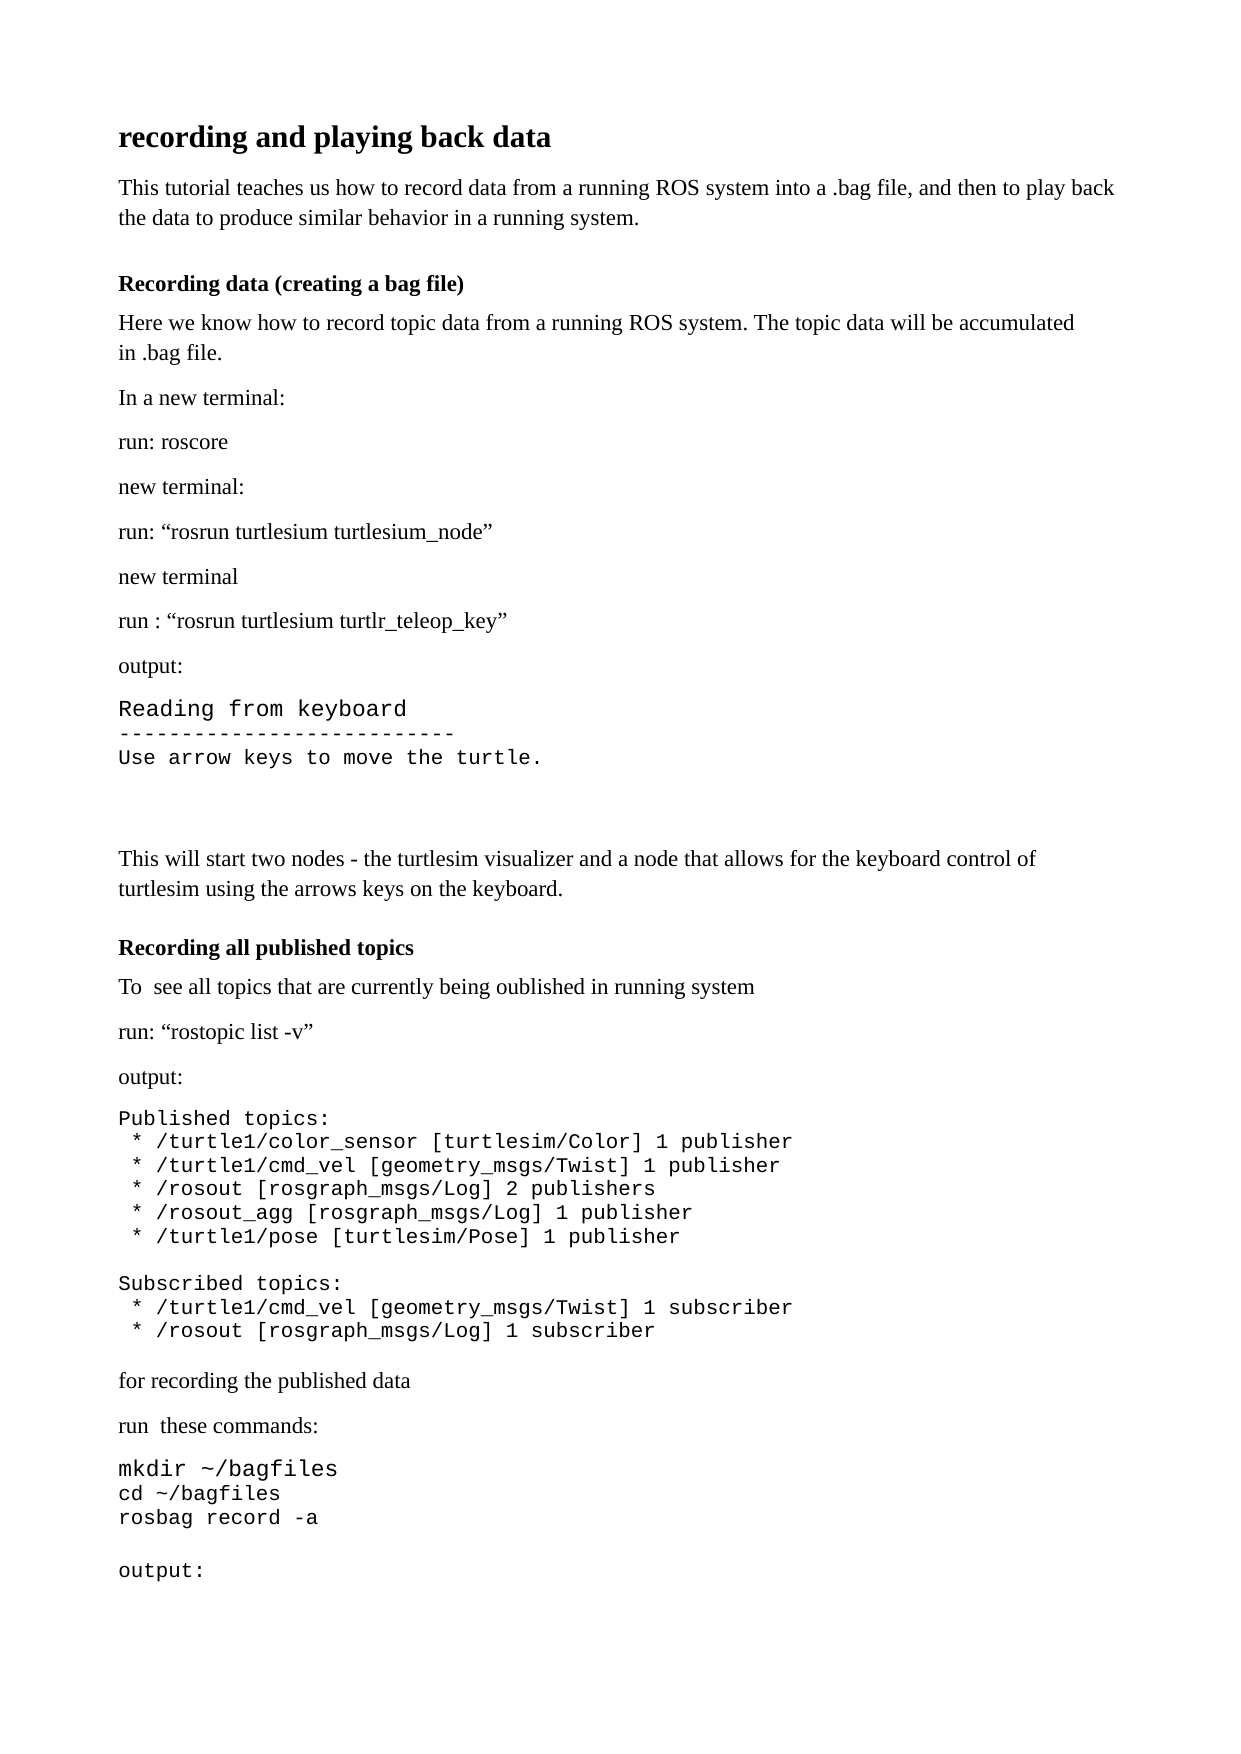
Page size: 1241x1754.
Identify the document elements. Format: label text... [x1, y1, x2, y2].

text * /rosout_agg [rosgraph_msgs/Log] 1 publisher [118, 1202, 1122, 1226]
text output: [118, 1560, 1122, 1583]
text output: [118, 652, 1122, 679]
text * /rosout [rosgraph_msgs/Log] 2 publishers [118, 1178, 1122, 1202]
text output: [118, 1063, 1122, 1089]
text * /turtle1/pose [turtlesim/Pose] 1 publisher [118, 1226, 1122, 1249]
text * /turtle1/cmd_vel [geometry_msgs/Twist] 1 subscriber [118, 1297, 1122, 1320]
text new terminal [118, 563, 1122, 589]
text run: “rostopic list -v” [118, 1018, 1122, 1044]
text Subscribed topics: [118, 1273, 1122, 1297]
subtitle Recording data (creating a bag file) [118, 270, 1122, 296]
text run: roscore [118, 428, 1122, 455]
text rosbag record -a [118, 1507, 1122, 1530]
text This will start two nodes - the turtlesim visualizer and a node that allows for the keyboard control of turtlesim using the arrows keys on the keyboard. [118, 845, 1122, 901]
text In a new terminal: [118, 384, 1122, 410]
text run : “rosrun turtlesium turtlr_teleop_key” [118, 608, 1122, 634]
text --------------------------- [118, 723, 1122, 747]
text * /turtle1/color_sensor [turtlesim/Color] 1 publisher [118, 1131, 1122, 1155]
text To see all topics that are currently being oublished in running system [118, 973, 1122, 999]
text Use arrow keys to move the turtle. [118, 747, 1122, 770]
text cd ~/bagfiles [118, 1483, 1122, 1507]
text run: “rosrun turtlesium turtlesium_node” [118, 518, 1122, 544]
text new terminal: [118, 473, 1122, 499]
text Reading from keyboard [118, 697, 1122, 723]
text This tutorial teaches us how to record data from a running ROS system into a .bag file, and then to play back the data to produce similar behavior in a running system. [118, 174, 1122, 231]
text Published topics: [118, 1107, 1122, 1131]
text recording and playing back data [118, 118, 1122, 154]
text mkdir ~/bagfiles [118, 1457, 1122, 1483]
text run these commands: [118, 1412, 1122, 1439]
text for recording the published data [118, 1368, 1122, 1394]
text Here we know how to record topic data from a running ROS system. The topic data will be accumulated in .bag file. [118, 309, 1122, 365]
text * /rosout [rosgraph_msgs/Log] 1 subscriber [118, 1320, 1122, 1344]
subtitle Recording all published topics [118, 934, 1122, 961]
text * /turtle1/cmd_vel [geometry_msgs/Twist] 1 publisher [118, 1155, 1122, 1178]
